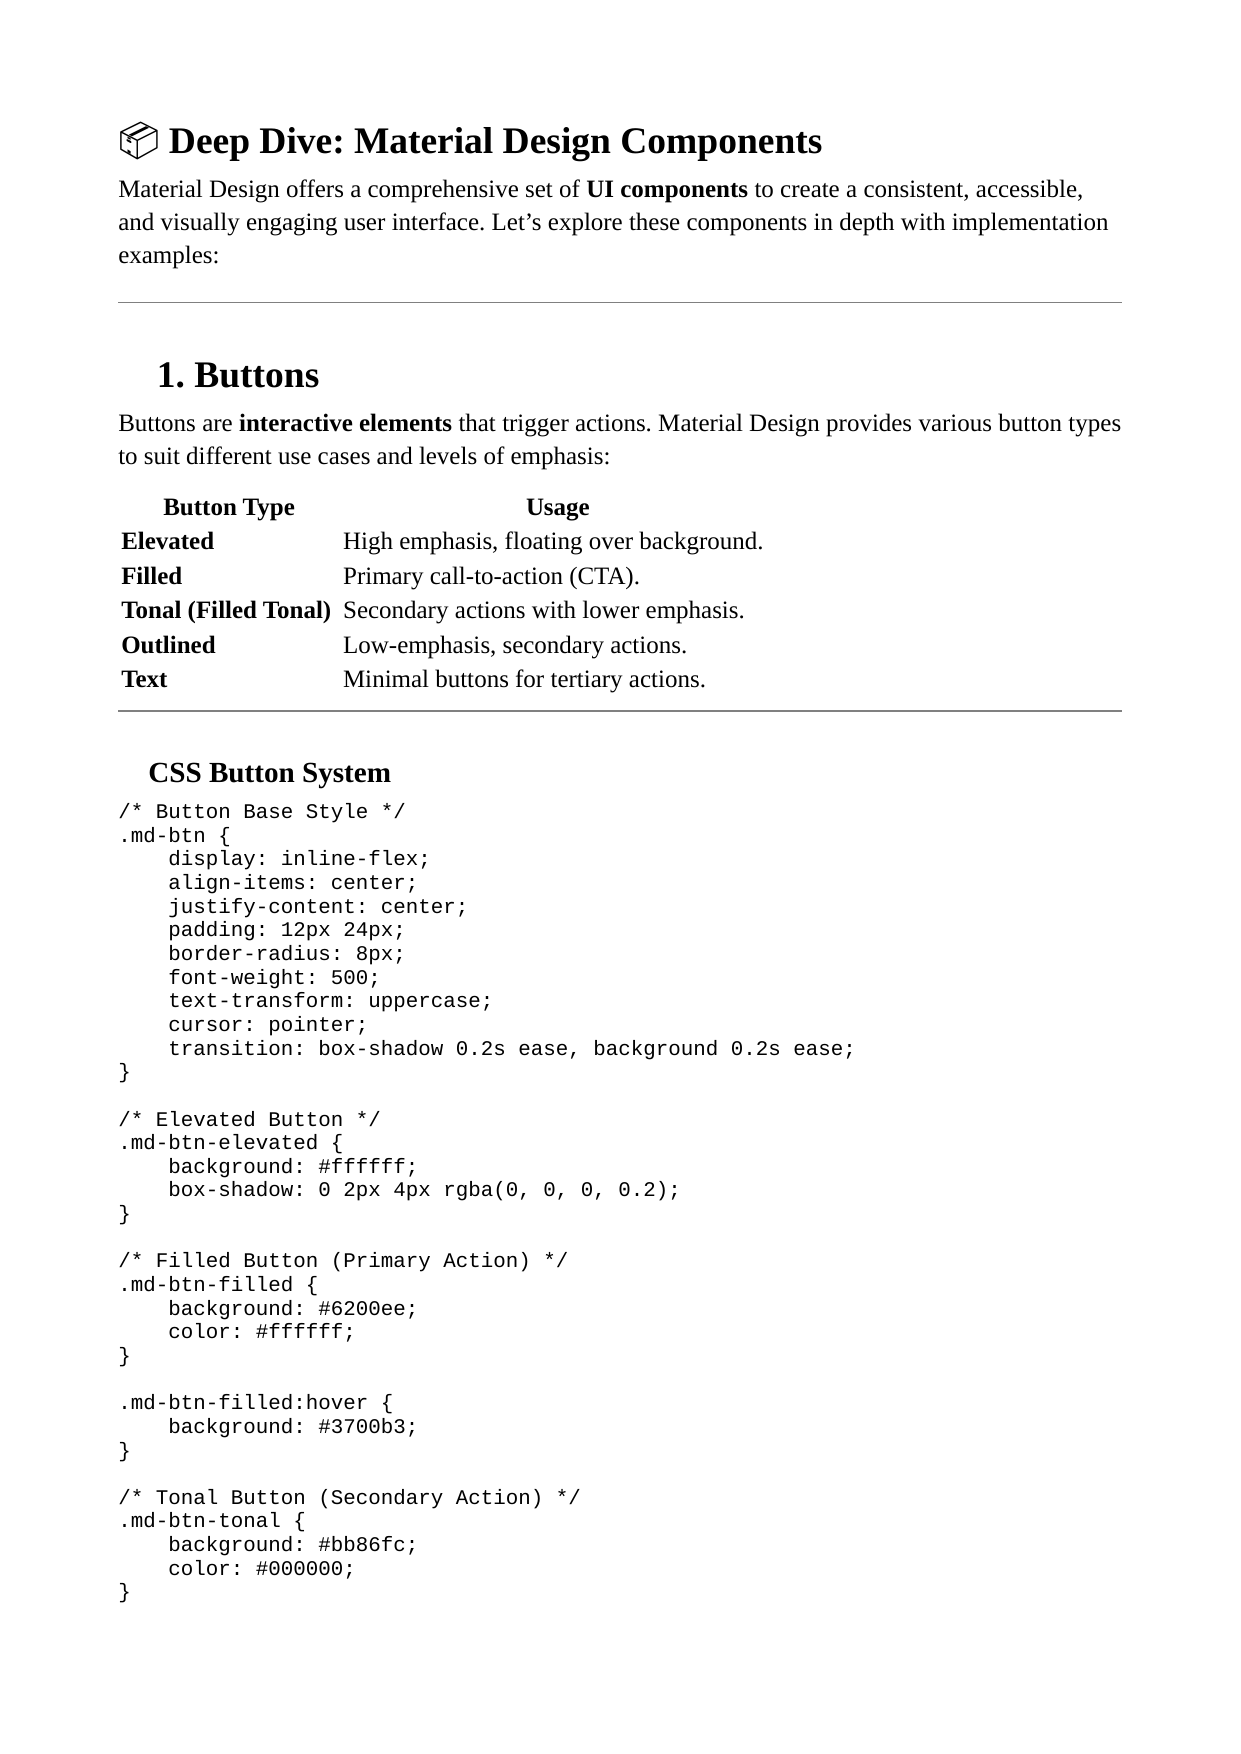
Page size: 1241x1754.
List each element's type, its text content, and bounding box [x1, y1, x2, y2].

text .md-btn-filled { [118, 1274, 1122, 1298]
table_cell Primary call-to-action (CTA). [340, 558, 775, 592]
subtitle 📐 CSS Button System [118, 755, 1122, 789]
text justify-content: center; [118, 896, 1122, 919]
text background: #bb86fc; [118, 1534, 1122, 1558]
table_cell Elevated [118, 523, 340, 558]
text } [118, 1439, 1122, 1463]
table_cell Low-emphasis, secondary actions. [340, 627, 775, 662]
text .md-btn-filled:hover { [118, 1392, 1122, 1416]
table_cell Minimal buttons for tertiary actions. [340, 662, 775, 696]
text } [118, 1061, 1122, 1085]
table_cell Tonal (Filled Tonal) [118, 593, 340, 627]
subtitle ✅ 1. Buttons [118, 352, 1122, 396]
table_cell High emphasis, floating over background. [340, 523, 775, 558]
text color: #000000; [118, 1558, 1122, 1581]
text Buttons are interactive elements that trigger actions. Material Design provides various button types to suit different use cases and levels of emphasis: [118, 408, 1122, 470]
text box-shadow: 0 2px 4px rgba(0, 0, 0, 0.2); [118, 1179, 1122, 1203]
table_cell Secondary actions with lower emphasis. [340, 593, 775, 627]
text background: #3700b3; [118, 1416, 1122, 1439]
table_header Button Type [118, 489, 340, 523]
text /* Tonal Button (Secondary Action) */ [118, 1487, 1122, 1511]
subtitle 📦 Deep Dive: Material Design Components [118, 118, 1122, 161]
table_cell Filled [118, 558, 340, 592]
text .md-btn { [118, 825, 1122, 848]
text padding: 12px 24px; [118, 919, 1122, 943]
table_cell Text [118, 662, 340, 696]
text /* Button Base Style */ [118, 801, 1122, 825]
text } [118, 1581, 1122, 1605]
text color: #ffffff; [118, 1321, 1122, 1345]
text /* Filled Button (Primary Action) */ [118, 1250, 1122, 1274]
text .md-btn-elevated { [118, 1132, 1122, 1156]
text } [118, 1203, 1122, 1227]
text Material Design offers a comprehensive set of UI components to create a consistent, accessible, and visually engaging user interface. Let’s explore these components in depth with implementation examples: [118, 174, 1122, 268]
table_cell Outlined [118, 627, 340, 662]
text text-transform: uppercase; [118, 990, 1122, 1014]
text } [118, 1345, 1122, 1369]
text align-items: center; [118, 872, 1122, 896]
text cursor: pointer; [118, 1014, 1122, 1038]
text background: #ffffff; [118, 1156, 1122, 1179]
table_header Usage [340, 489, 775, 523]
text background: #6200ee; [118, 1298, 1122, 1321]
text .md-btn-tonal { [118, 1511, 1122, 1534]
text transition: box-shadow 0.2s ease, background 0.2s ease; [118, 1038, 1122, 1061]
text font-weight: 500; [118, 967, 1122, 990]
text display: inline-flex; [118, 848, 1122, 872]
text border-radius: 8px; [118, 943, 1122, 967]
text /* Elevated Button */ [118, 1108, 1122, 1132]
